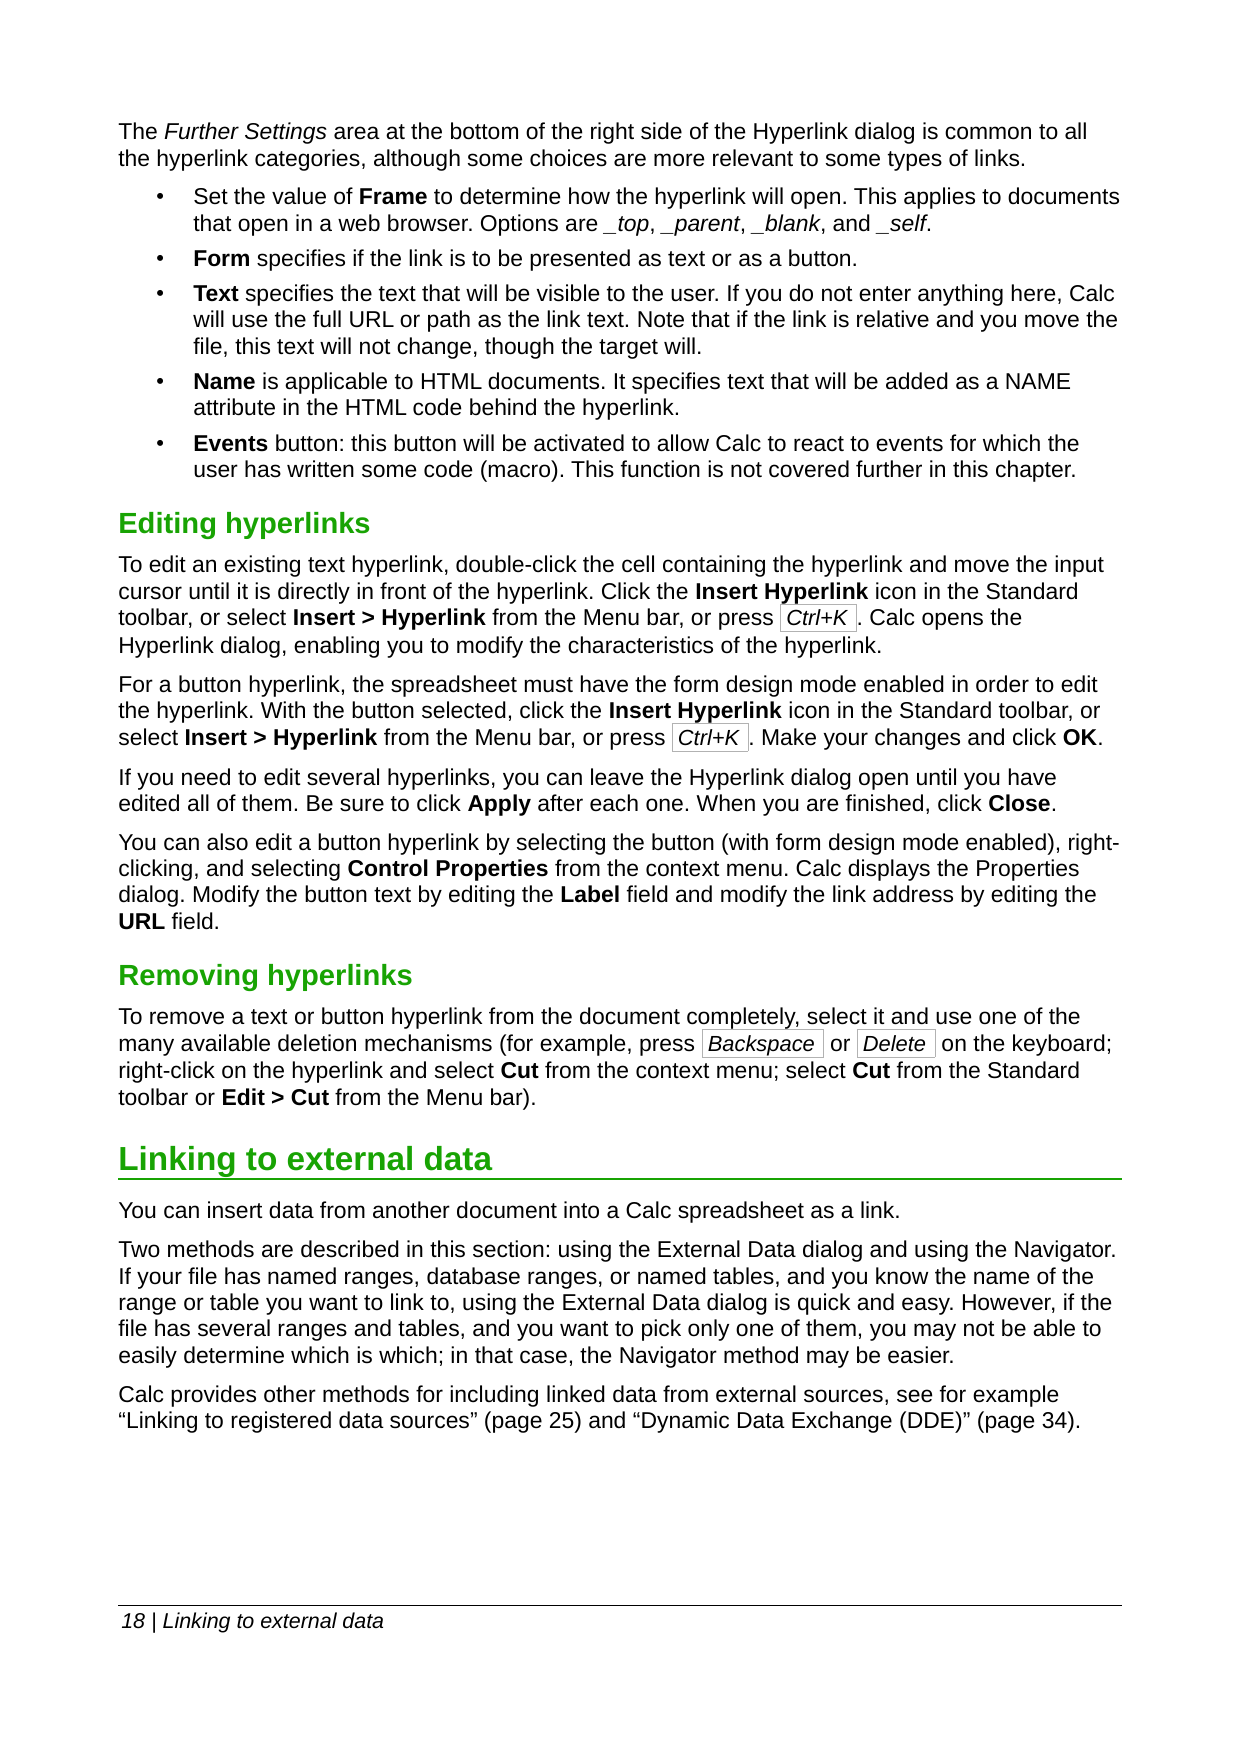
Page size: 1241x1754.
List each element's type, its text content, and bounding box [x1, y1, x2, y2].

text To edit an existing text hyperlink, double-click the cell containing the hyperlink and move the input cursor until it is directly in front of the hyperlink. Click the Insert Hyperlink icon in the Standard toolbar, or select Insert > Hyperlink from the Menu bar, or press Ctrl+K. Calc opens the Hyperlink dialog, enabling you to modify the characteristics of the hyperlink. [118, 551, 1122, 658]
subtitle Linking to external data [118, 1139, 1122, 1178]
text If you need to edit several hyperlinks, you can leave the Hyperlink dialog open until you have edited all of them. Be sure to click Apply after each one. When you are finished, click Close. [118, 763, 1122, 816]
list The Further Settings area at the bottom of the right side of the Hyperlink dialog is common to all the hyperlink categories, although some choices are more relevant to some types of links. [118, 118, 1122, 171]
text You can also edit a button hyperlink by selecting the button (with form design mode enabled), right-clicking, and selecting Control Properties from the context menu. Calc displays the Properties dialog. Modify the button text by editing the Label field and modify the link address by editing the URL field. [118, 829, 1122, 934]
text Calc provides other methods for including linked data from external sources, see for example “Linking to registered data sources” (page 25) and “Dynamic Data Exchange (DDE)” (page 34). [118, 1381, 1122, 1433]
text For a button hyperlink, the spreadsheet must have the form design mode enabled in order to edit the hyperlink. With the button selected, click the Insert Hyperlink icon in the Standard toolbar, or select Insert > Hyperlink from the Menu bar, or press Ctrl+K. Make your changes and click OK. [118, 671, 1122, 751]
text To remove a text or button hyperlink from the document completely, select it and use one of the many available deletion mechanisms (for example, press Backspace or Delete on the keyboard; right-click on the hyperlink and select Cut from the context menu; select Cut from the Standard toolbar or Edit > Cut from the Menu bar). [118, 1003, 1122, 1110]
list Set the value of Frame to determine how the hyperlink will open. This applies to documents that open in a web browser. Options are _top, _parent, _blank, and _self. [156, 183, 1122, 236]
list Form specifies if the link is to be presented as text or as a button. [156, 245, 1122, 271]
text Two methods are described in this section: using the External Data dialog and using the Navigator. If your file has named ranges, database ranges, or named tables, and you know the name of the range or table you want to link to, using the External Data dialog is quick and easy. However, if the file has several ranges and tables, and you want to pick only one of them, you may not be able to easily determine which is which; in that case, the Navigator method may be easier. [118, 1236, 1122, 1368]
text You can insert data from another document into a Calc spreadsheet as a link. [118, 1197, 1122, 1224]
subtitle Removing hyperlinks [118, 958, 1122, 991]
list Name is applicable to HTML documents. It specifies text that will be added as a NAME attribute in the HTML code behind the hyperlink. [156, 368, 1122, 421]
list Events button: this button will be activated to allow Calc to react to events for which the user has written some code (macro). This function is not covered further in this chapter. [156, 429, 1122, 482]
subtitle Editing hyperlinks [118, 506, 1122, 539]
list Text specifies the text that will be visible to the user. If you do not enter anything here, Calc will use the full URL or path as the link text. Note that if the link is relative and you move the file, this text will not change, though the target will. [156, 280, 1122, 359]
